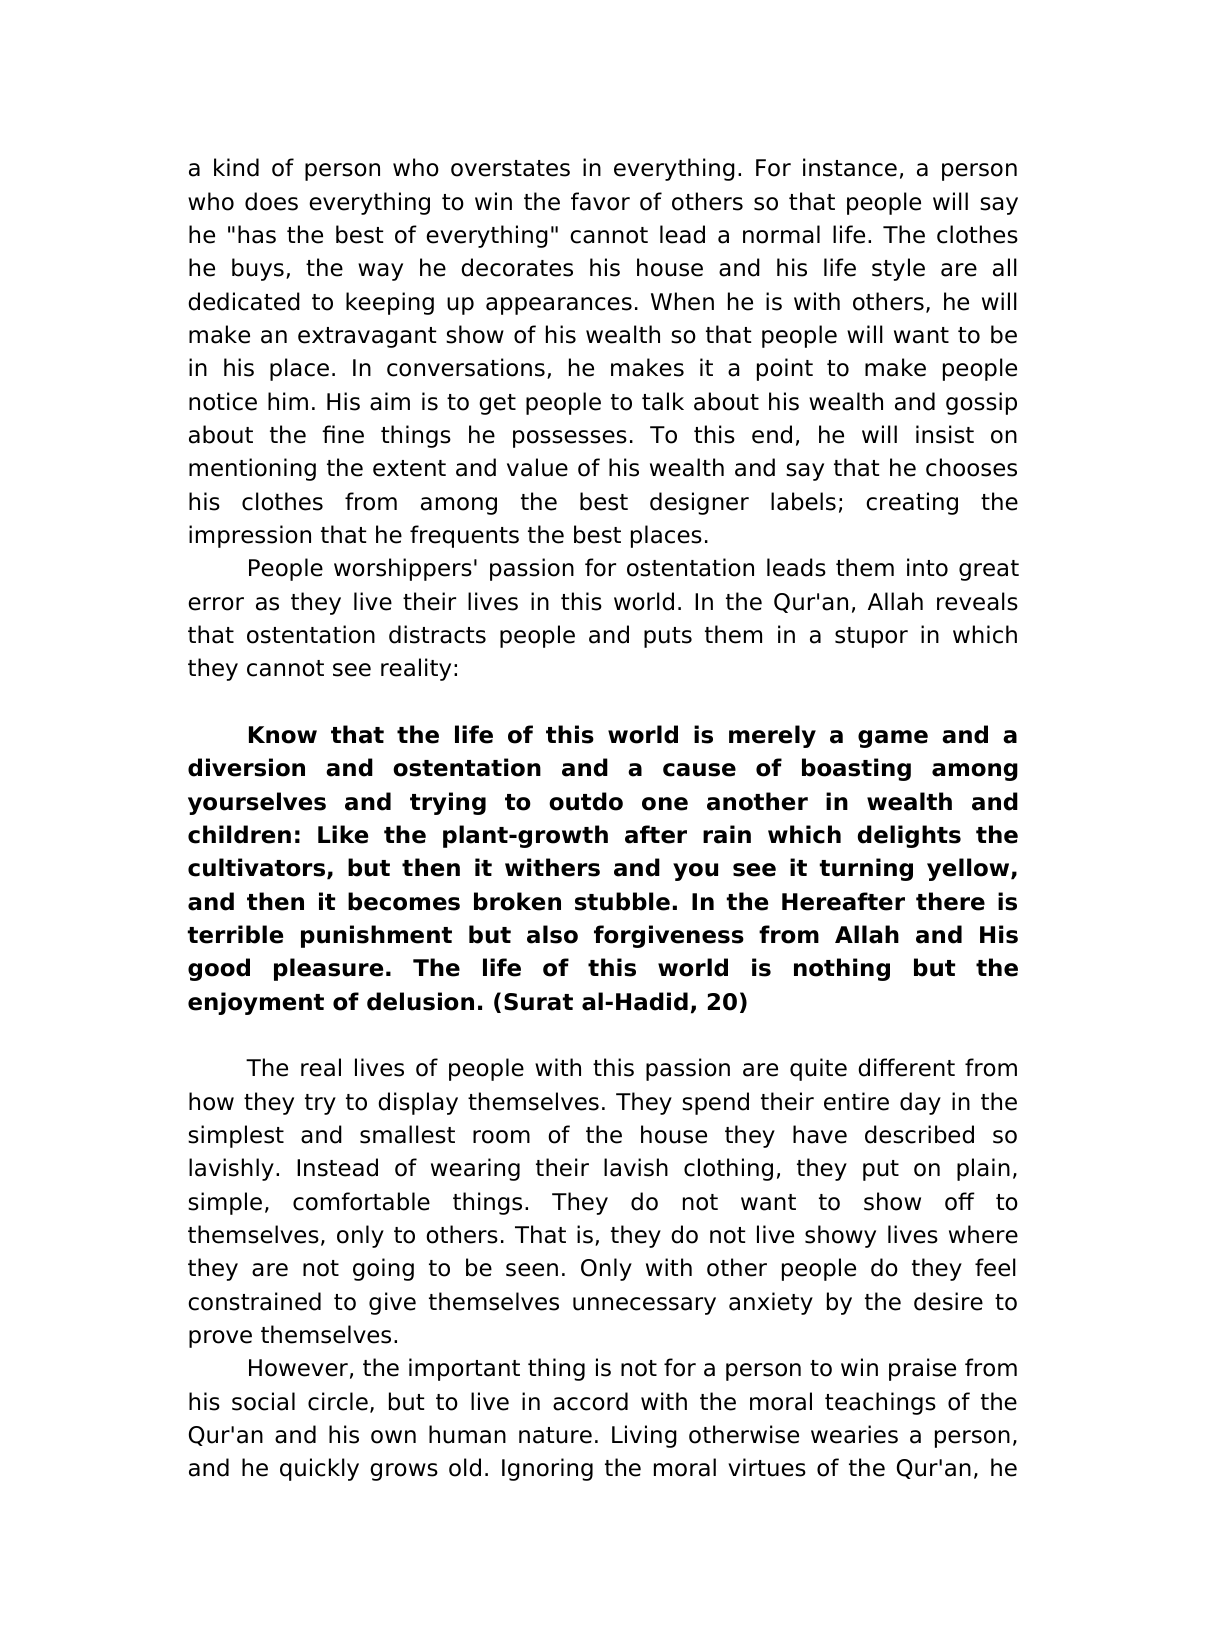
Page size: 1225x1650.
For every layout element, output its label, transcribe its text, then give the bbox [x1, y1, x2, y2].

text However, the important thing is not for a person to win praise from his social circle, but to live in accord with the moral teachings of the Qur'an and his own human nature. Living otherwise wearies a person, and he quickly grows old. Ignoring the moral virtues of the Qur'an, he [187, 1350, 1020, 1483]
text Know that the life of this world is merely a game and a diversion and ostentation and a cause of boasting among yourselves and trying to outdo one another in wealth and children: Like the plant-growth after rain which delights the cultivators, but then it withers and you see it turning yellow, and then it becomes broken stubble. In the Hereafter there is terrible punishment but also forgiveness from Allah and His good pleasure. The life of this world is nothing but the enjoyment of delusion. (Surat al-Hadid, 20) [187, 717, 1020, 1017]
text The real lives of people with this passion are quite different from how they try to display themselves. They spend their entire day in the simplest and smallest room of the house they have described so lavishly. Instead of wearing their lavish clothing, they put on plain, simple, comfortable things. They do not want to show off to themselves, only to others. That is, they do not live showy lives where they are not going to be seen. Only with other people do they feel constrained to give themselves unnecessary anxiety by the desire to prove themselves. [187, 1050, 1020, 1350]
text a kind of person who overstates in everything. For instance, a person who does everything to win the favor of others so that people will say he "has the best of everything" cannot lead a normal life. The clothes he buys, the way he decorates his house and his life style are all dedicated to keeping up appearances. When he is with others, he will make an extravagant show of his wealth so that people will want to be in his place. In conversations, he makes it a point to make people notice him. His aim is to get people to talk about his wealth and gossip about the fine things he possesses. To this end, he will insist on mentioning the extent and value of his wealth and say that he chooses his clothes from among the best designer labels; creating the impression that he frequents the best places. [187, 150, 1020, 550]
text People worshippers' passion for ostentation leads them into great error as they live their lives in this world. In the Qur'an, Allah reveals that ostentation distracts people and puts them in a stupor in which they cannot see reality: [187, 550, 1020, 683]
